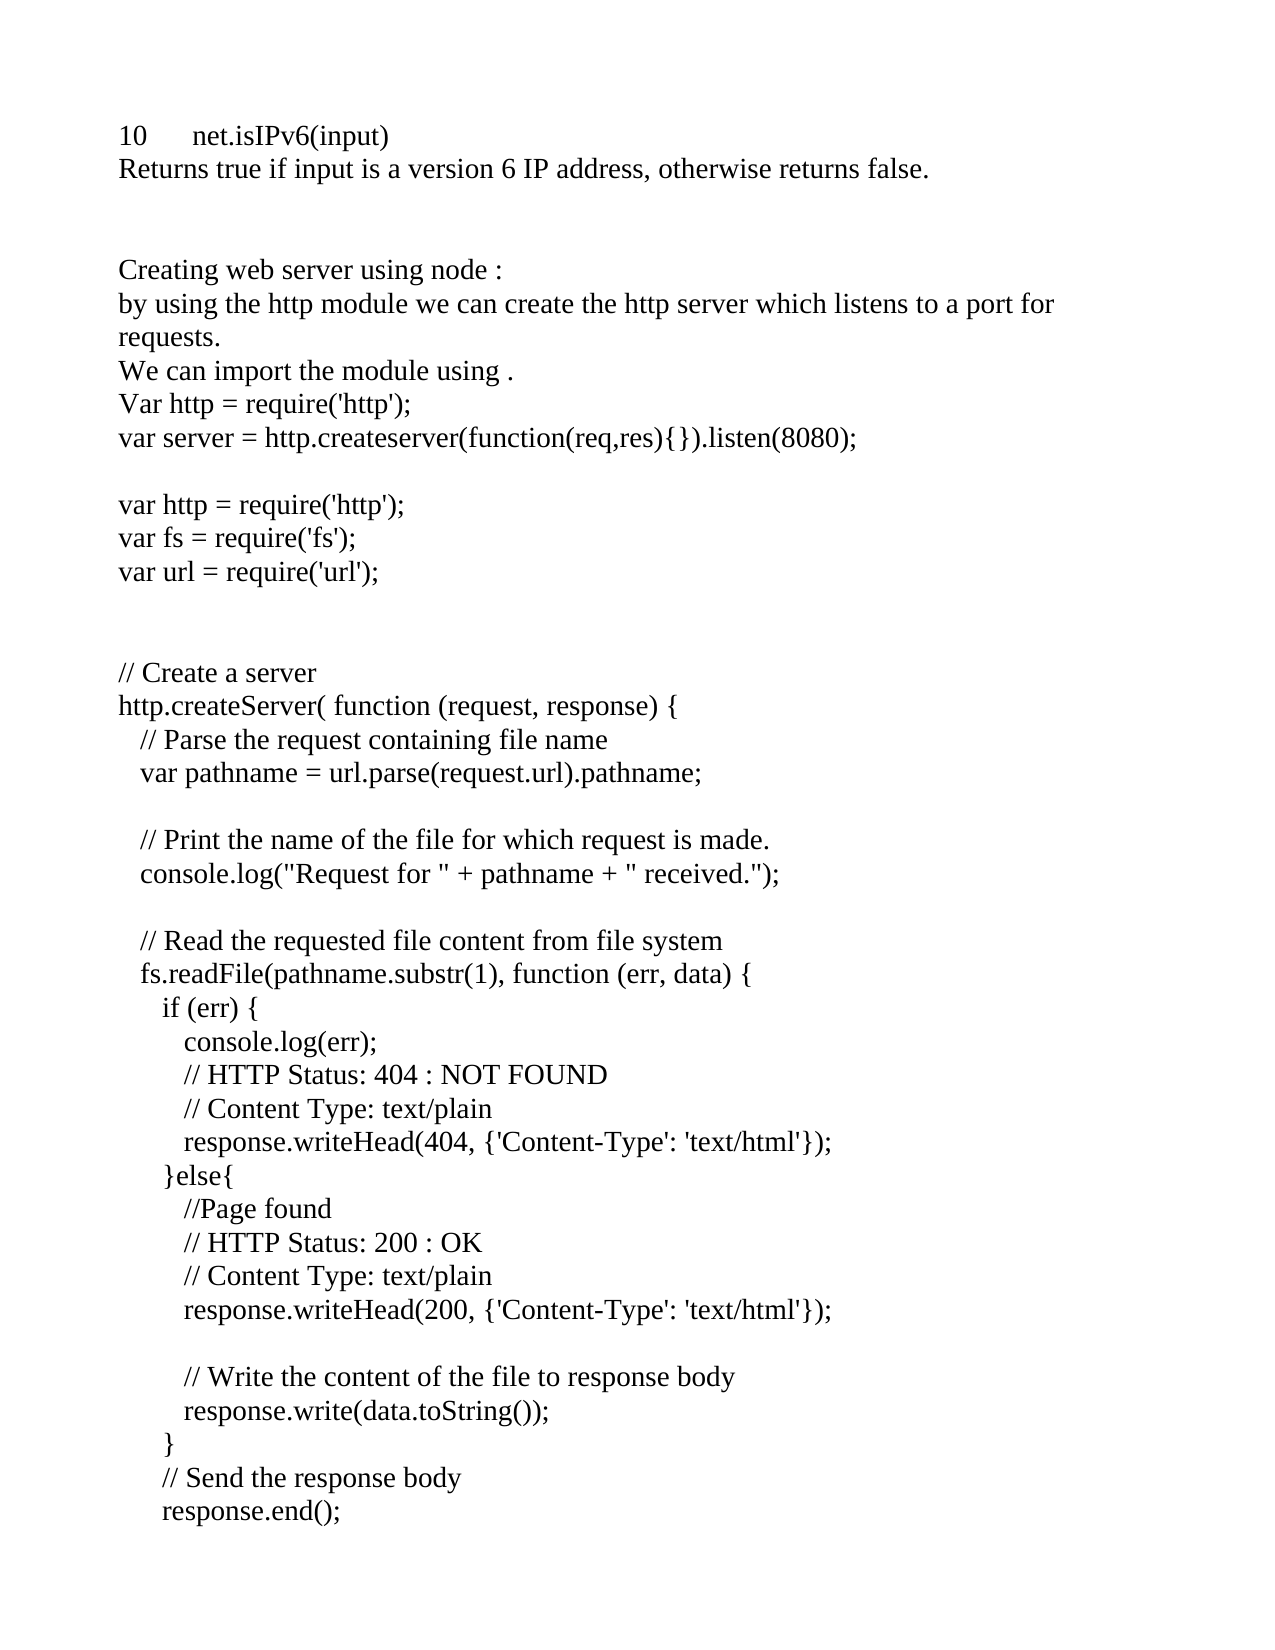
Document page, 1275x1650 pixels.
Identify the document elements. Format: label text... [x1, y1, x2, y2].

text We can import the module using . [118, 353, 1157, 386]
text response.writeHead(200, {'Content-Type': 'text/html'}); [118, 1292, 1157, 1326]
text //Page found [118, 1191, 1157, 1225]
text by using the http module we can create the http server which listens to a port for requests. [118, 286, 1157, 353]
text // HTTP Status: 404 : NOT FOUND [118, 1057, 1157, 1091]
text console.log(err); [118, 1024, 1157, 1057]
text fs.readFile(pathname.substr(1), function (err, data) { [118, 957, 1157, 990]
text // Read the requested file content from file system [118, 923, 1157, 957]
text 10 net.isIPv6(input) [118, 118, 1157, 152]
text // Send the response body [118, 1460, 1157, 1493]
text // Create a server [118, 655, 1157, 688]
text var http = require('http'); [118, 487, 1157, 521]
text response.writeHead(404, {'Content-Type': 'text/html'}); [118, 1124, 1157, 1158]
text Var http = require('http'); [118, 386, 1157, 420]
text console.log("Request for " + pathname + " received."); [118, 856, 1157, 889]
text var url = require('url'); [118, 554, 1157, 588]
text if (err) { [118, 990, 1157, 1024]
text // HTTP Status: 200 : OK [118, 1225, 1157, 1258]
text // Parse the request containing file name [118, 722, 1157, 755]
text }else{ [118, 1158, 1157, 1191]
text response.end(); [118, 1493, 1157, 1527]
text Returns true if input is a version 6 IP address, otherwise returns false. [118, 152, 1157, 185]
text var fs = require('fs'); [118, 521, 1157, 554]
text // Print the name of the file for which request is made. [118, 822, 1157, 856]
text var server = http.createserver(function(req,res){}).listen(8080); [118, 420, 1157, 453]
text var pathname = url.parse(request.url).pathname; [118, 755, 1157, 789]
text // Write the content of the file to response body [118, 1359, 1157, 1393]
text // Content Type: text/plain [118, 1258, 1157, 1292]
text response.write(data.toString()); [118, 1393, 1157, 1426]
text http.createServer( function (request, response) { [118, 688, 1157, 722]
text } [118, 1426, 1157, 1460]
text // Content Type: text/plain [118, 1091, 1157, 1124]
text Creating web server using node : [118, 252, 1157, 286]
